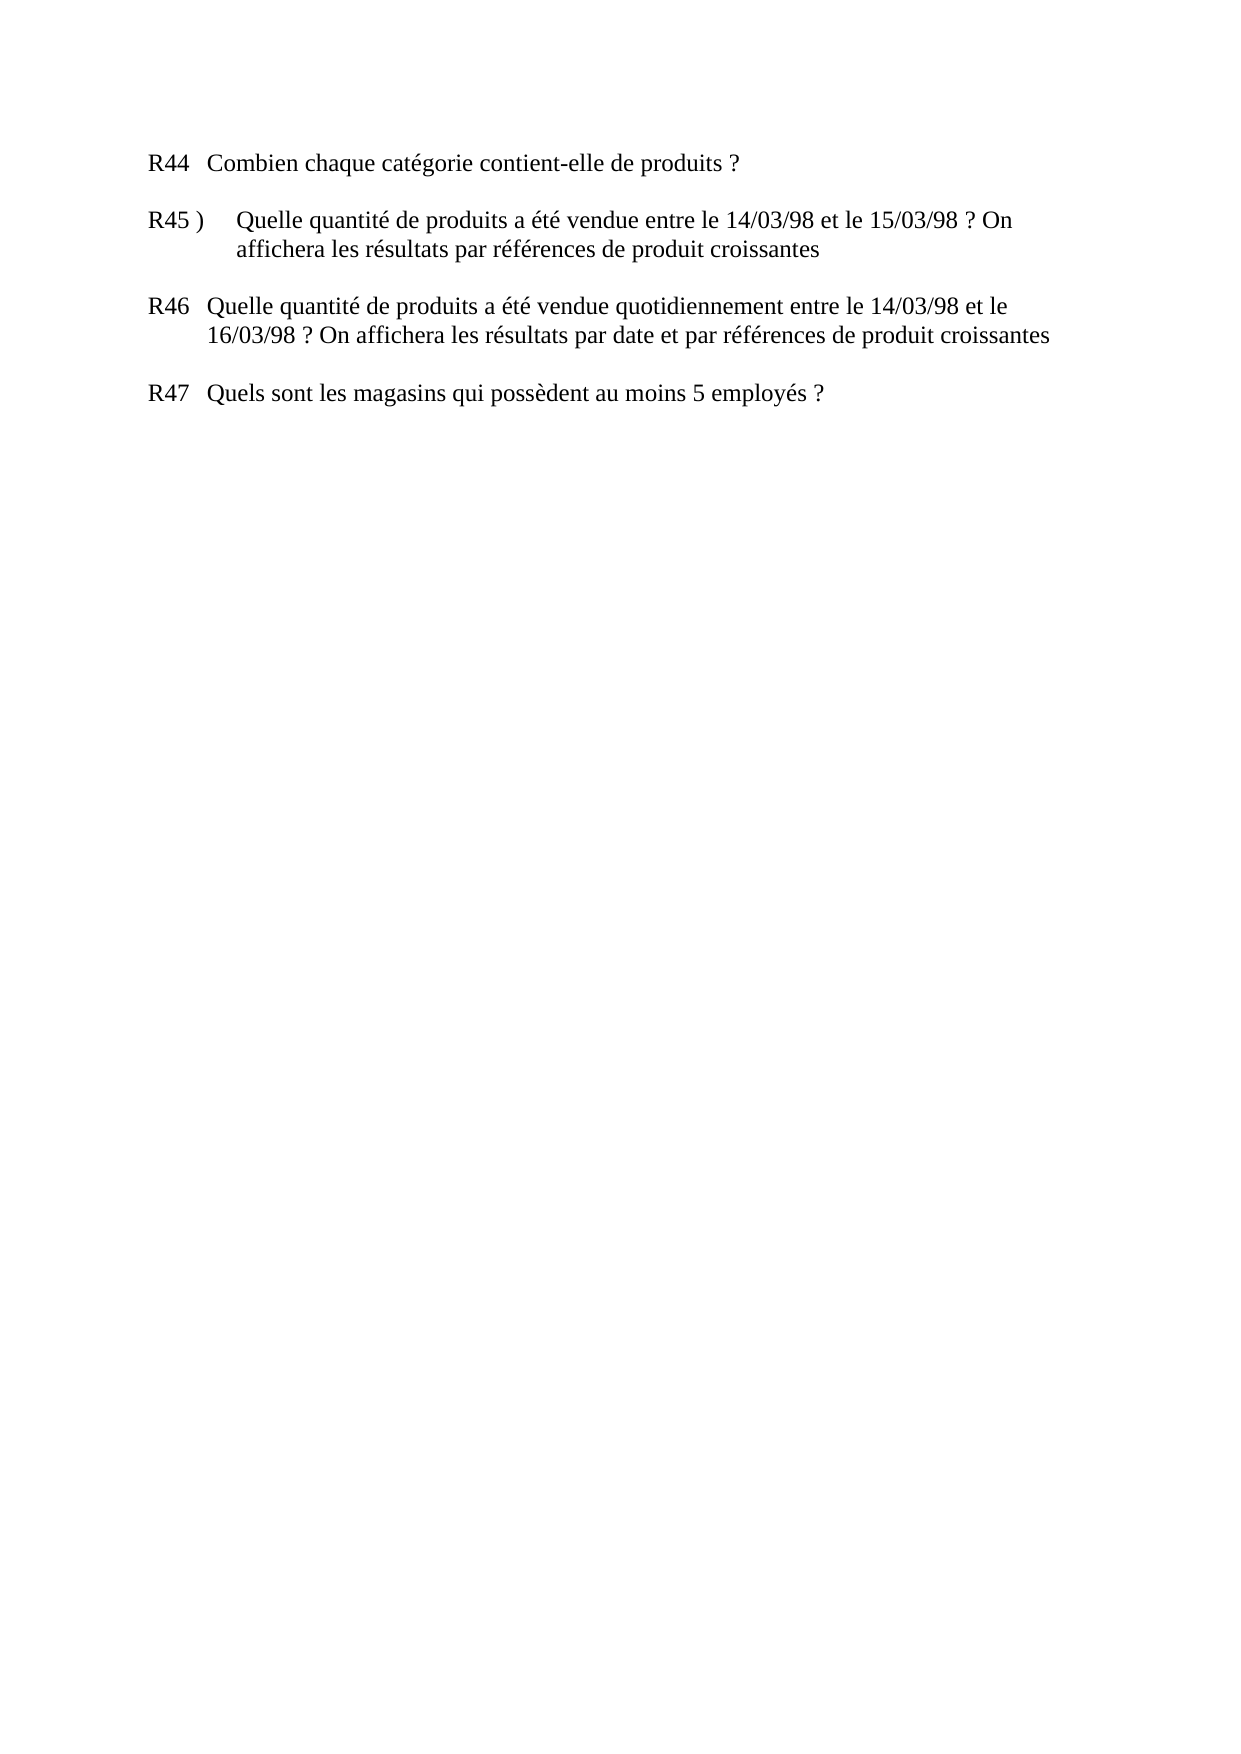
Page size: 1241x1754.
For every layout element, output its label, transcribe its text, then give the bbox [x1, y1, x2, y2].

text R44 Combien chaque catégorie contient-elle de produits ? [148, 148, 1093, 176]
text R47 Quels sont les magasins qui possèdent au moins 5 employés ? [148, 378, 1093, 406]
text R45 ) Quelle quantité de produits a été vendue entre le 14/03/98 et le 15/03/98 ? On affichera les résultats par références de produit croissantes [148, 205, 1093, 263]
text R46 Quelle quantité de produits a été vendue quotidiennement entre le 14/03/98 et le 16/03/98 ? On affichera les résultats par date et par références de produit croissantes [148, 291, 1093, 349]
